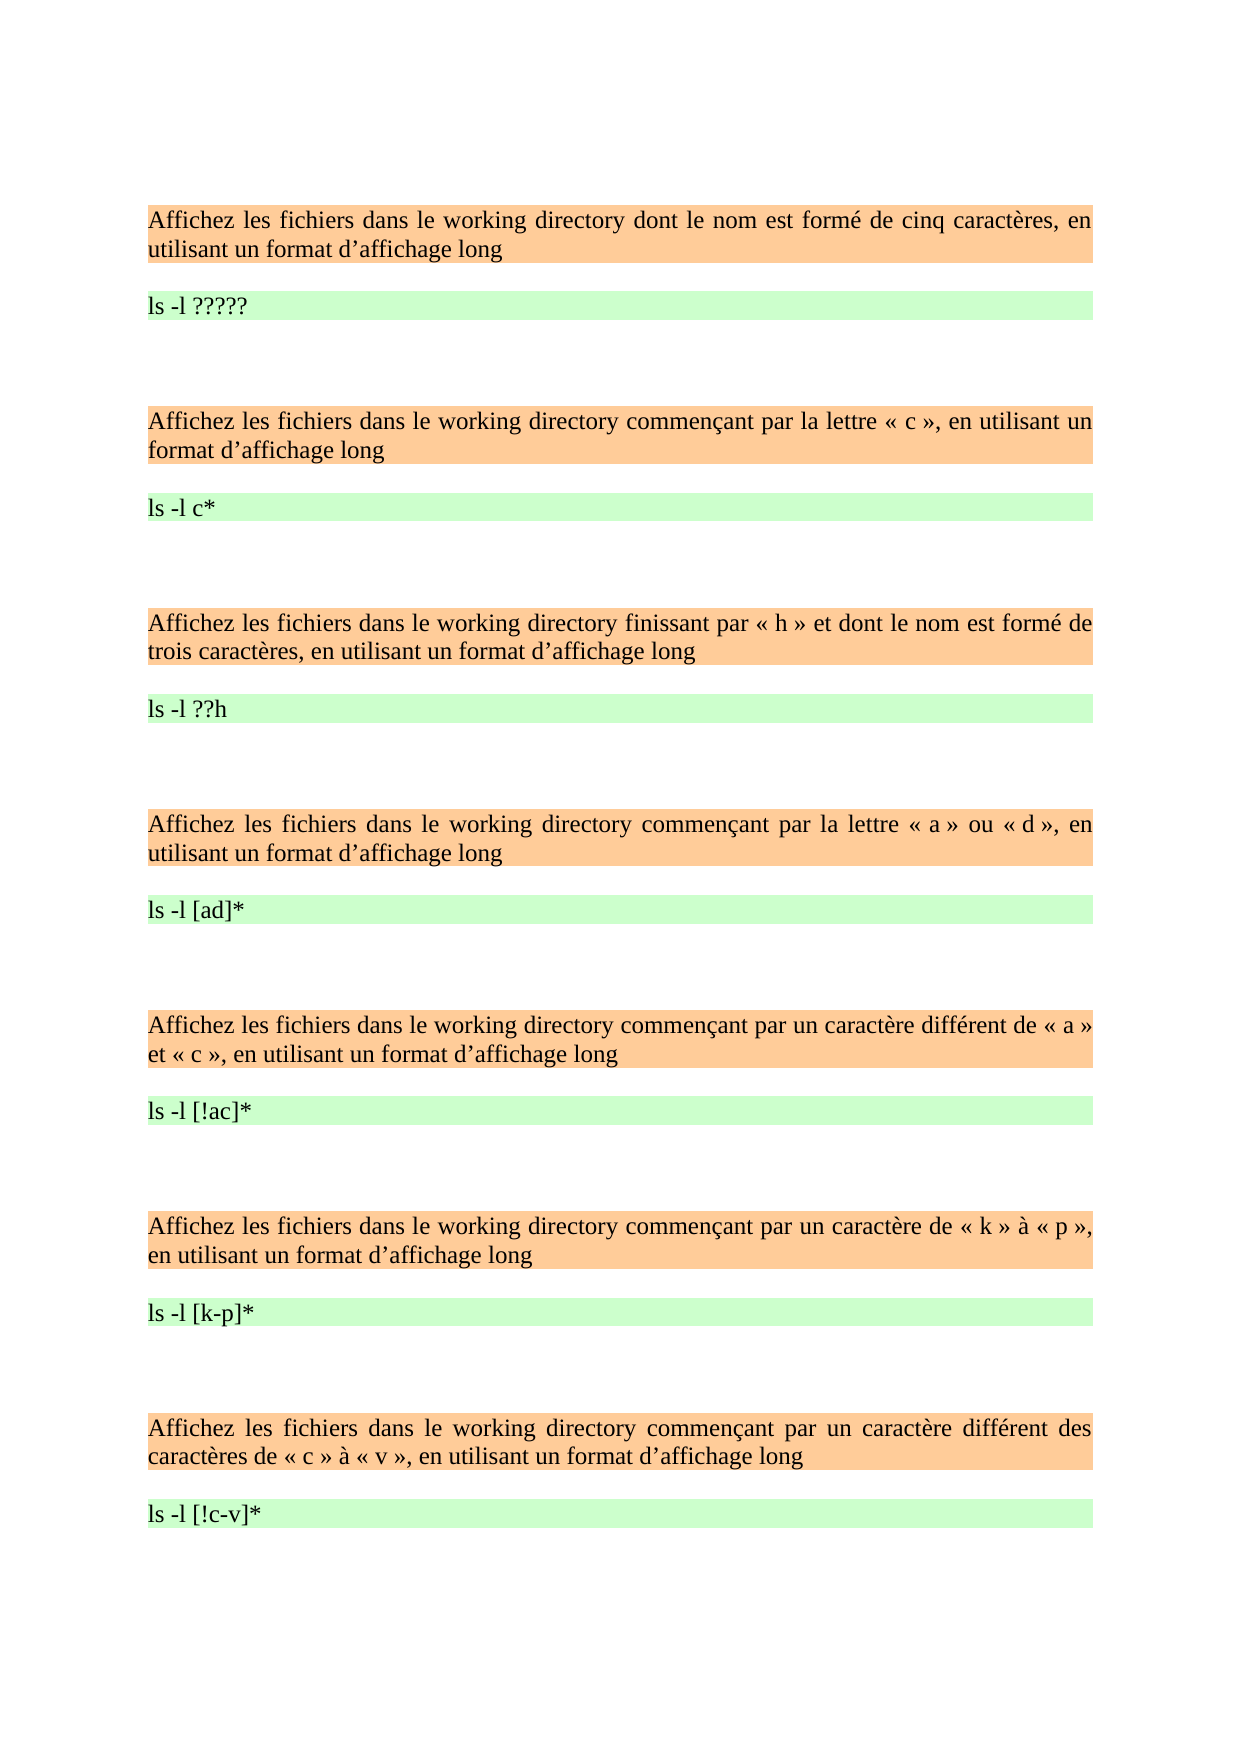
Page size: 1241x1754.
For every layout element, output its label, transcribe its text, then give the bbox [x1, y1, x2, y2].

text Affichez les fichiers dans le working directory commençant par la lettre « a » ou « d », en utilisant un format d’affichage long [148, 809, 1093, 866]
text Affichez les fichiers dans le working directory commençant par un caractère de « k » à « p », en utilisant un format d’affichage long [148, 1211, 1093, 1269]
text Affichez les fichiers dans le working directory commençant par un caractère différent de « a » et « c », en utilisant un format d’affichage long [148, 1010, 1093, 1068]
text ls -l [!c-v]* [148, 1499, 1093, 1528]
text Affichez les fichiers dans le working directory commençant par la lettre « c », en utilisant un format d’affichage long [148, 406, 1093, 464]
text ls -l [!ac]* [148, 1096, 1093, 1125]
text ls -l ????? [148, 291, 1093, 320]
text Affichez les fichiers dans le working directory dont le nom est formé de cinq caractères, en utilisant un format d’affichage long [148, 205, 1093, 263]
text ls -l c* [148, 493, 1093, 521]
text ls -l ??h [148, 694, 1093, 723]
text ls -l [k-p]* [148, 1298, 1093, 1326]
text Affichez les fichiers dans le working directory finissant par « h » et dont le nom est formé de trois caractères, en utilisant un format d’affichage long [148, 608, 1093, 665]
text Affichez les fichiers dans le working directory commençant par un caractère différent des caractères de « c » à « v », en utilisant un format d’affichage long [148, 1413, 1093, 1470]
text ls -l [ad]* [148, 895, 1093, 924]
